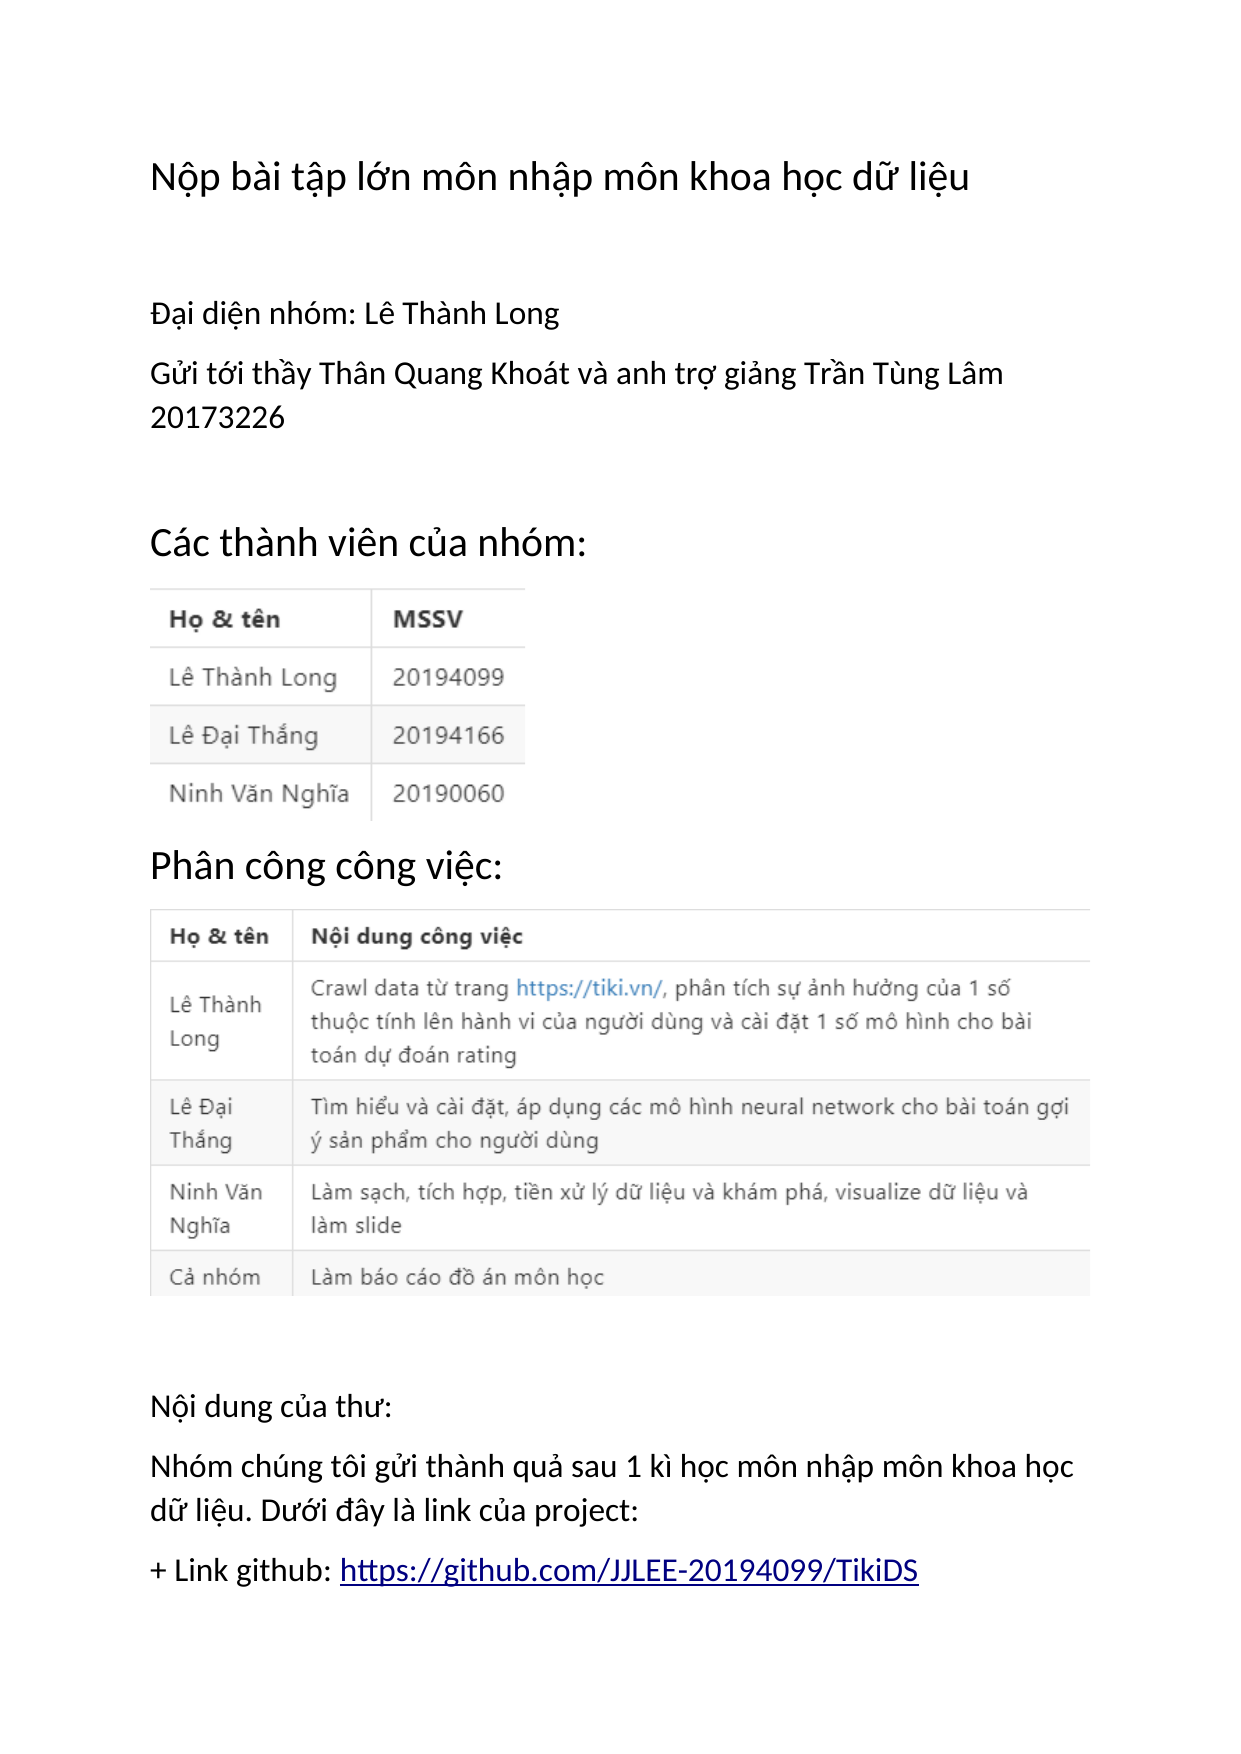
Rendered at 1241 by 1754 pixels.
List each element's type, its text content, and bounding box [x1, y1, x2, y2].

text + Link github: https://github.com/JJLEE-20194099/TikiDS [150, 1549, 1090, 1590]
text Nộp bài tập lớn môn nhập môn khoa học dữ liệu [150, 150, 1090, 201]
text Gửi tới thầy Thân Quang Khoát và anh trợ giảng Trần Tùng Lâm 20173226 [150, 352, 1090, 437]
text Phân công công việc: [150, 839, 1090, 889]
text Các thành viên của nhóm: [150, 516, 1090, 567]
text Nhóm chúng tôi gửi thành quả sau 1 kì học môn nhập môn khoa học dữ liệu. Dưới đây là link của project: [150, 1445, 1090, 1529]
text Nội dung của thư: [150, 1385, 1090, 1426]
text Đại diện nhóm: Lê Thành Long [150, 292, 1090, 333]
